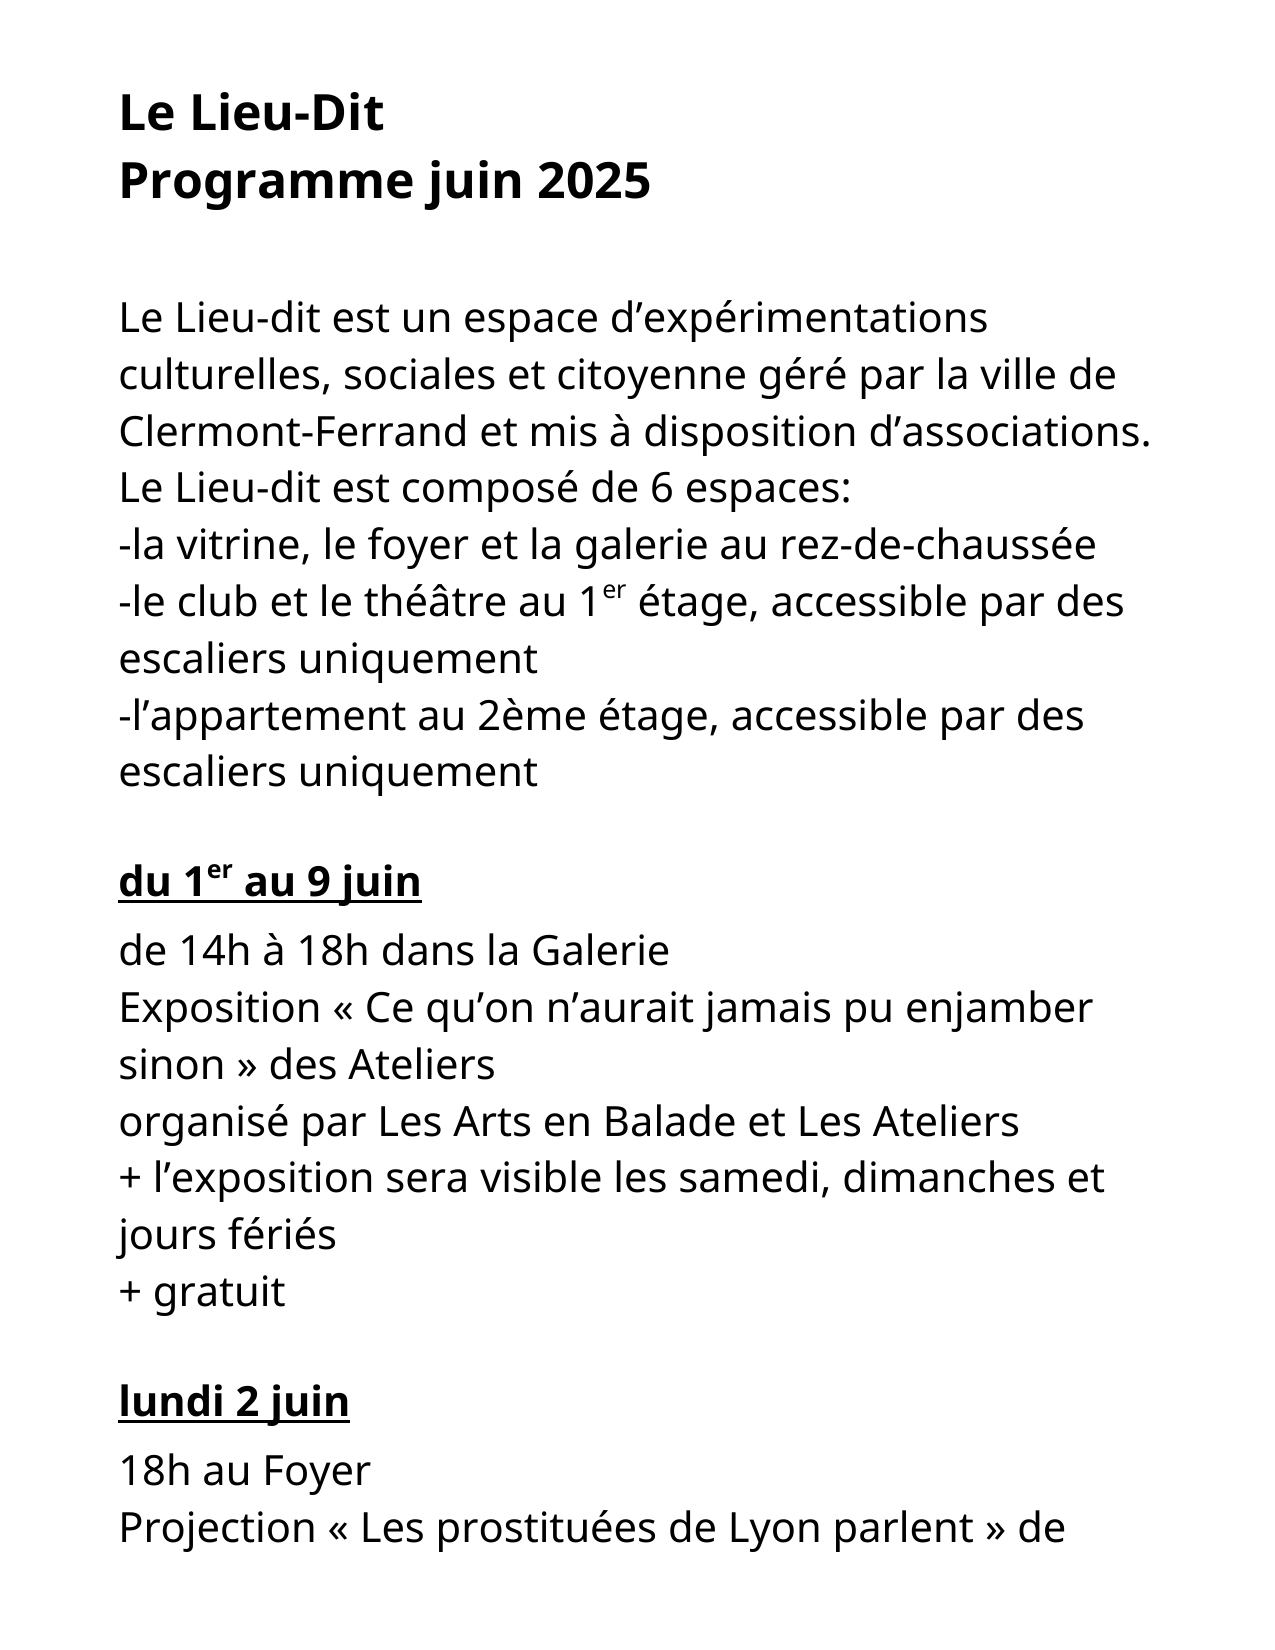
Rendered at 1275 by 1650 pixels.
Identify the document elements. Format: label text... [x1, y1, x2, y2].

text Exposition « Ce qu’on n’aurait jamais pu enjamber sinon » des Ateliers [118, 978, 1157, 1092]
subtitle lundi 2 juin [118, 1372, 1157, 1428]
text -la vitrine, le foyer et la galerie au rez-de-chaussée [118, 515, 1157, 572]
text 18h au Foyer [118, 1441, 1157, 1498]
text Le Lieu-dit est un espace d’expérimentations culturelles, sociales et citoyenne géré par la ville de Clermont-Ferrand et mis à disposition d’associations. [118, 288, 1157, 458]
text Le Lieu-Dit Programme juin 2025 [118, 77, 1157, 213]
text + gratuit [118, 1262, 1157, 1319]
text -le club et le théâtre au 1er étage, accessible par des escaliers uniquement [118, 572, 1157, 685]
text Projection « Les prostituées de Lyon parlent » de [118, 1498, 1157, 1554]
subtitle du 1er au 9 juin [118, 852, 1157, 909]
text de 14h à 18h dans la Galerie [118, 921, 1157, 978]
text organisé par Les Arts en Balade et Les Ateliers [118, 1092, 1157, 1148]
text + l’exposition sera visible les samedi, dimanches et jours fériés [118, 1148, 1157, 1262]
text Le Lieu-dit est composé de 6 espaces: [118, 458, 1157, 515]
text -l’appartement au 2ème étage, accessible par des escaliers uniquement [118, 685, 1157, 799]
